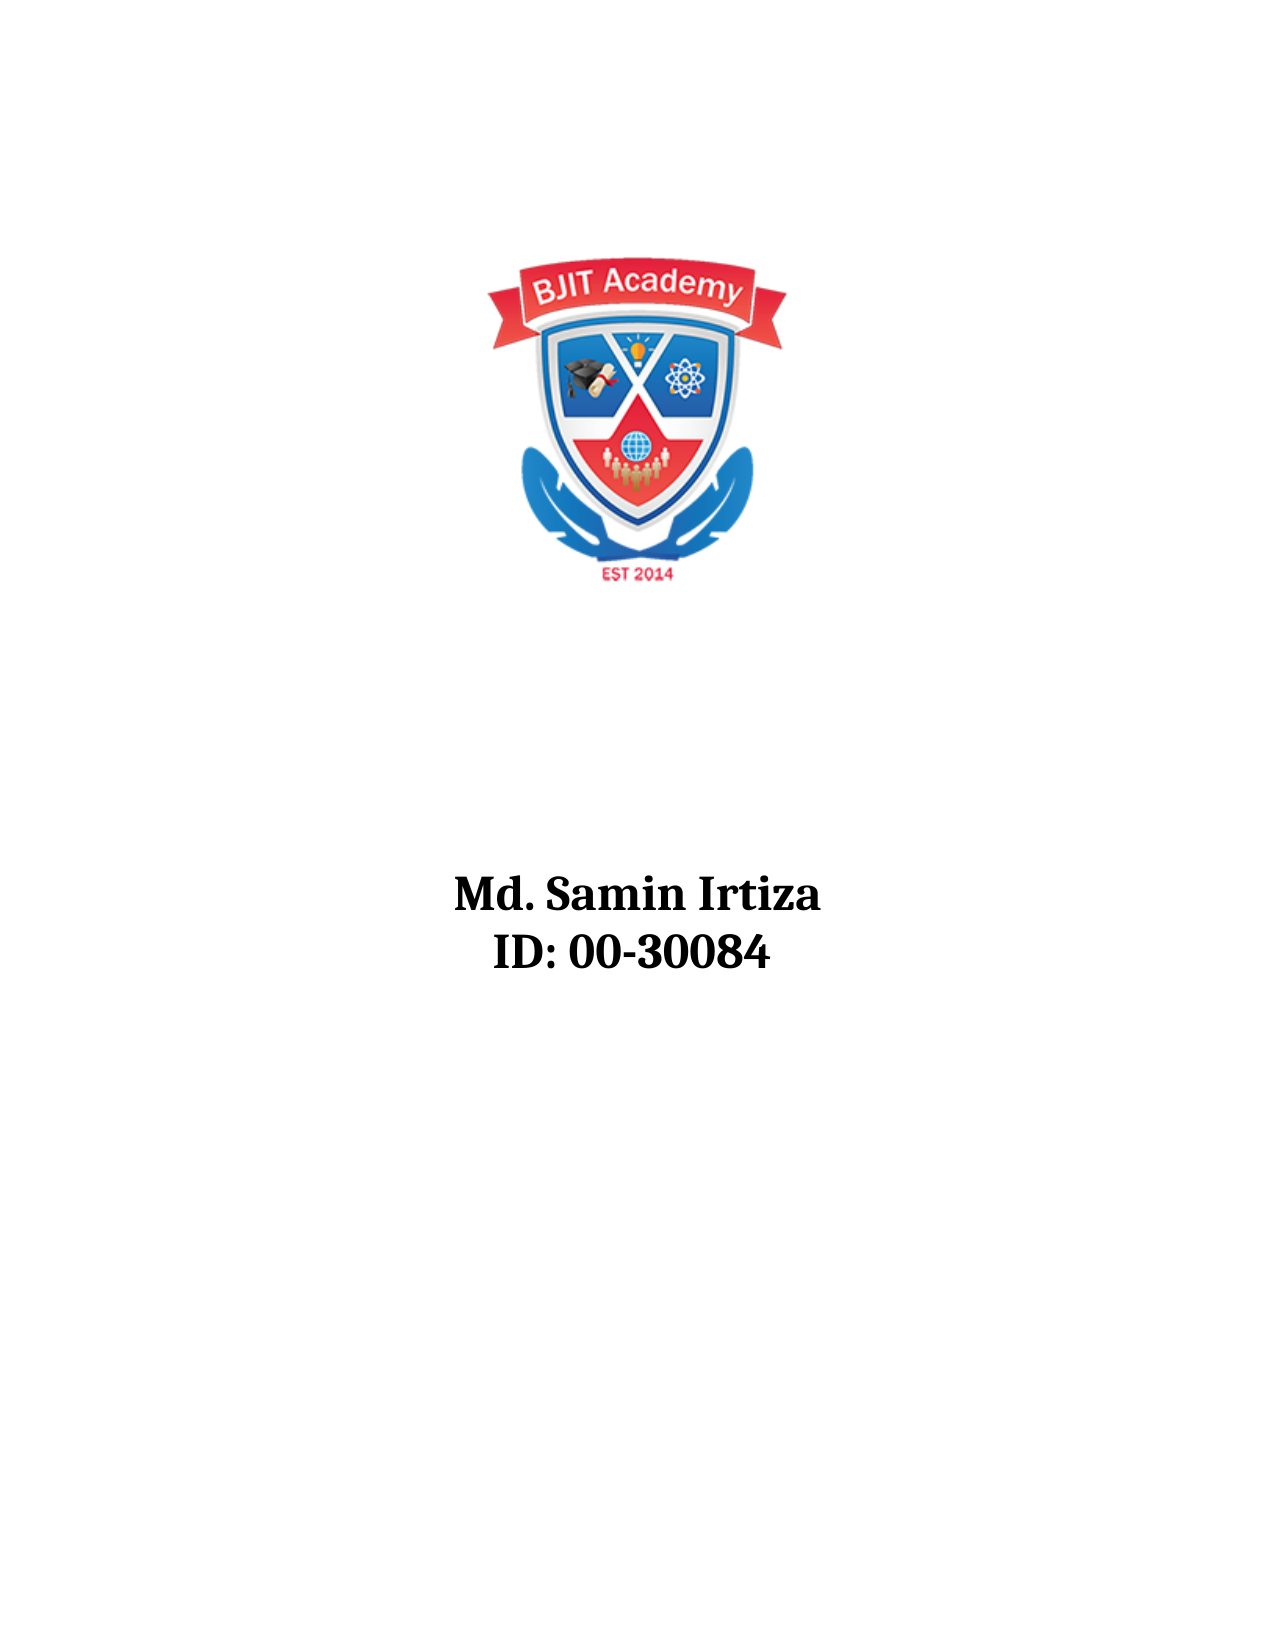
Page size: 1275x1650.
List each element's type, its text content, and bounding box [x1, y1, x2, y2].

text Md. Samin Irtiza [118, 808, 1157, 923]
picture [481, 252, 794, 588]
text ID: 00-30084 [118, 923, 1157, 981]
